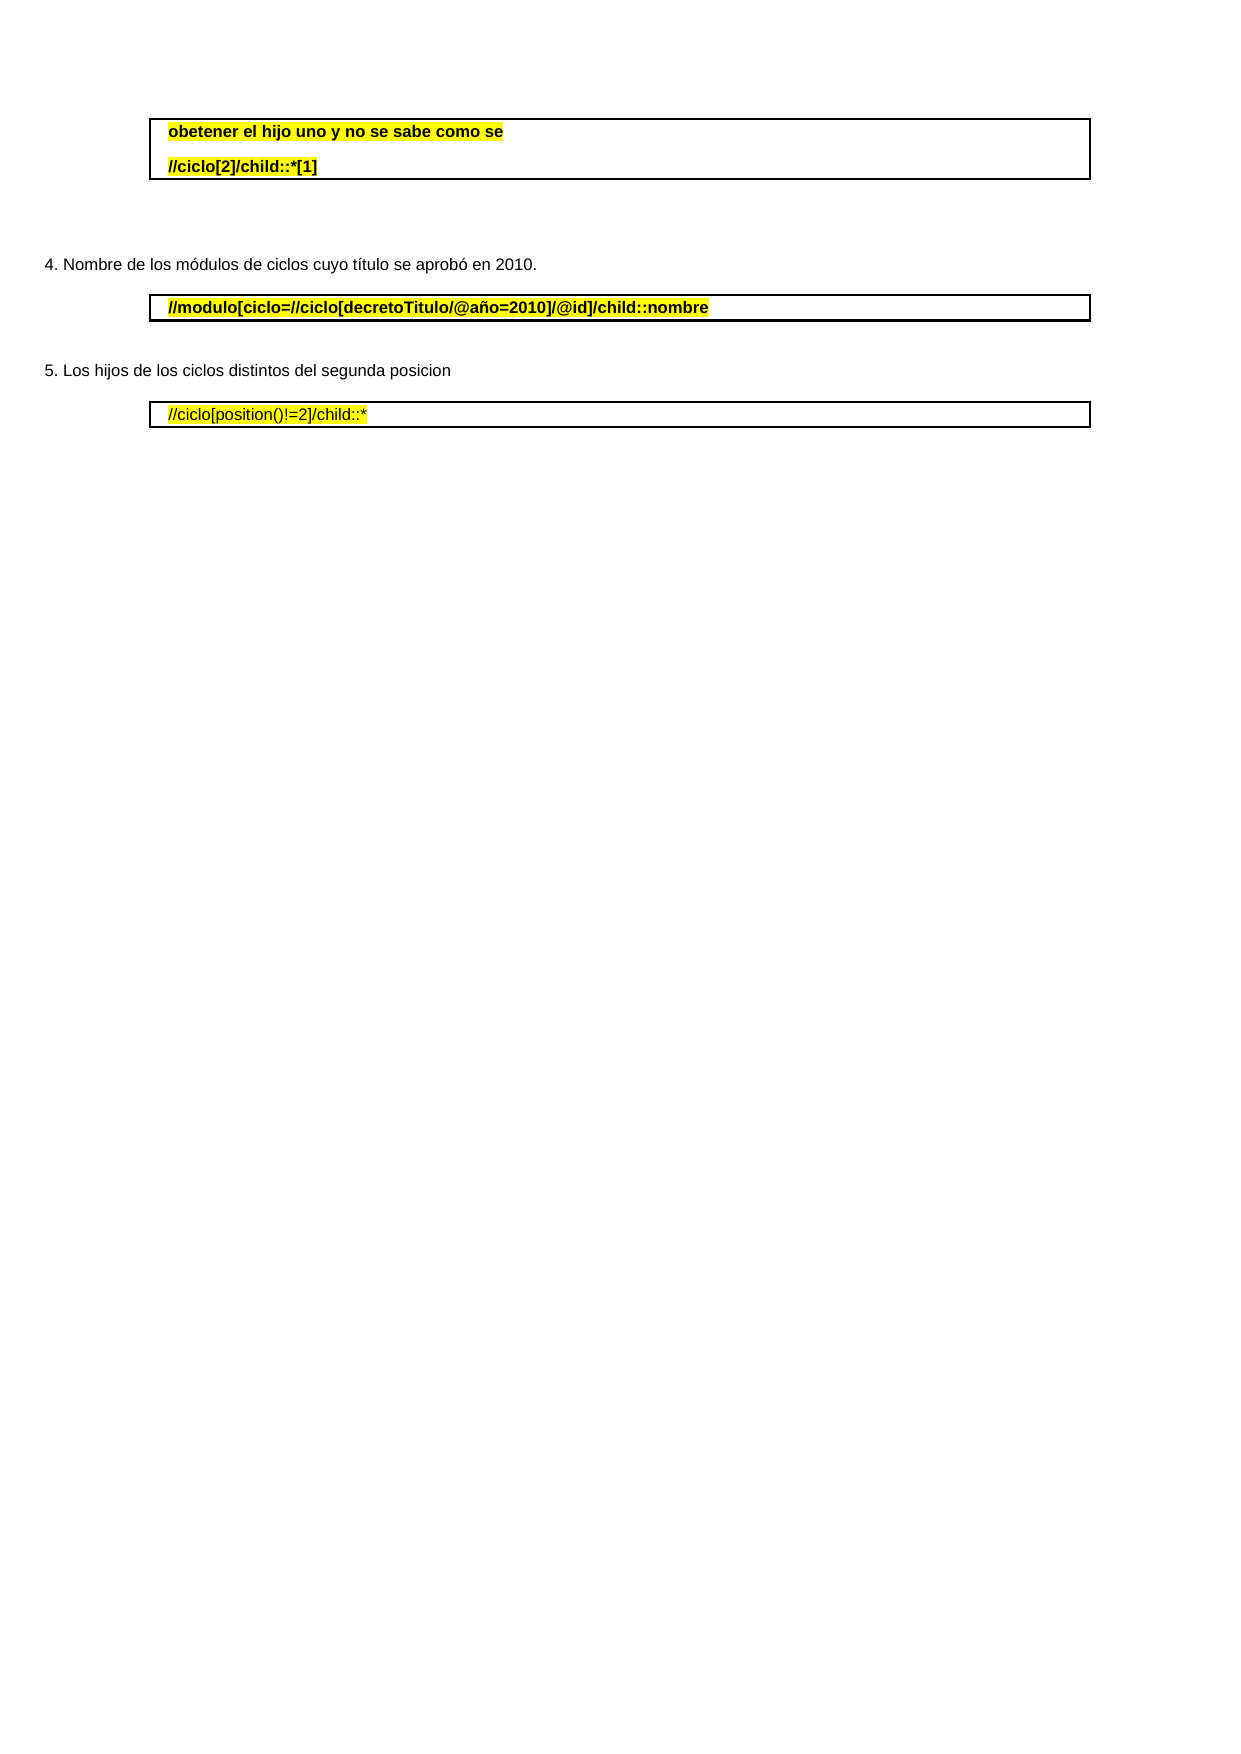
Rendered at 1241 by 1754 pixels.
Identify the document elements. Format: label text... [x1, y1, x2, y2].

text 5. Los hijos de los ciclos distintos del segunda posicion [44, 361, 1091, 380]
text //ciclo[2]/child::*[1] [151, 153, 1089, 178]
text //modulo[ciclo=//ciclo[decretoTitulo/@año=2010]/@id]/child::nombre [151, 296, 1089, 319]
text 4. Nombre de los módulos de ciclos cuyo título se aprobó en 2010. [44, 255, 1091, 274]
text obetener el hijo uno y no se sabe como se [151, 120, 1089, 141]
text //ciclo[position()!=2]/child::* [151, 403, 1089, 426]
